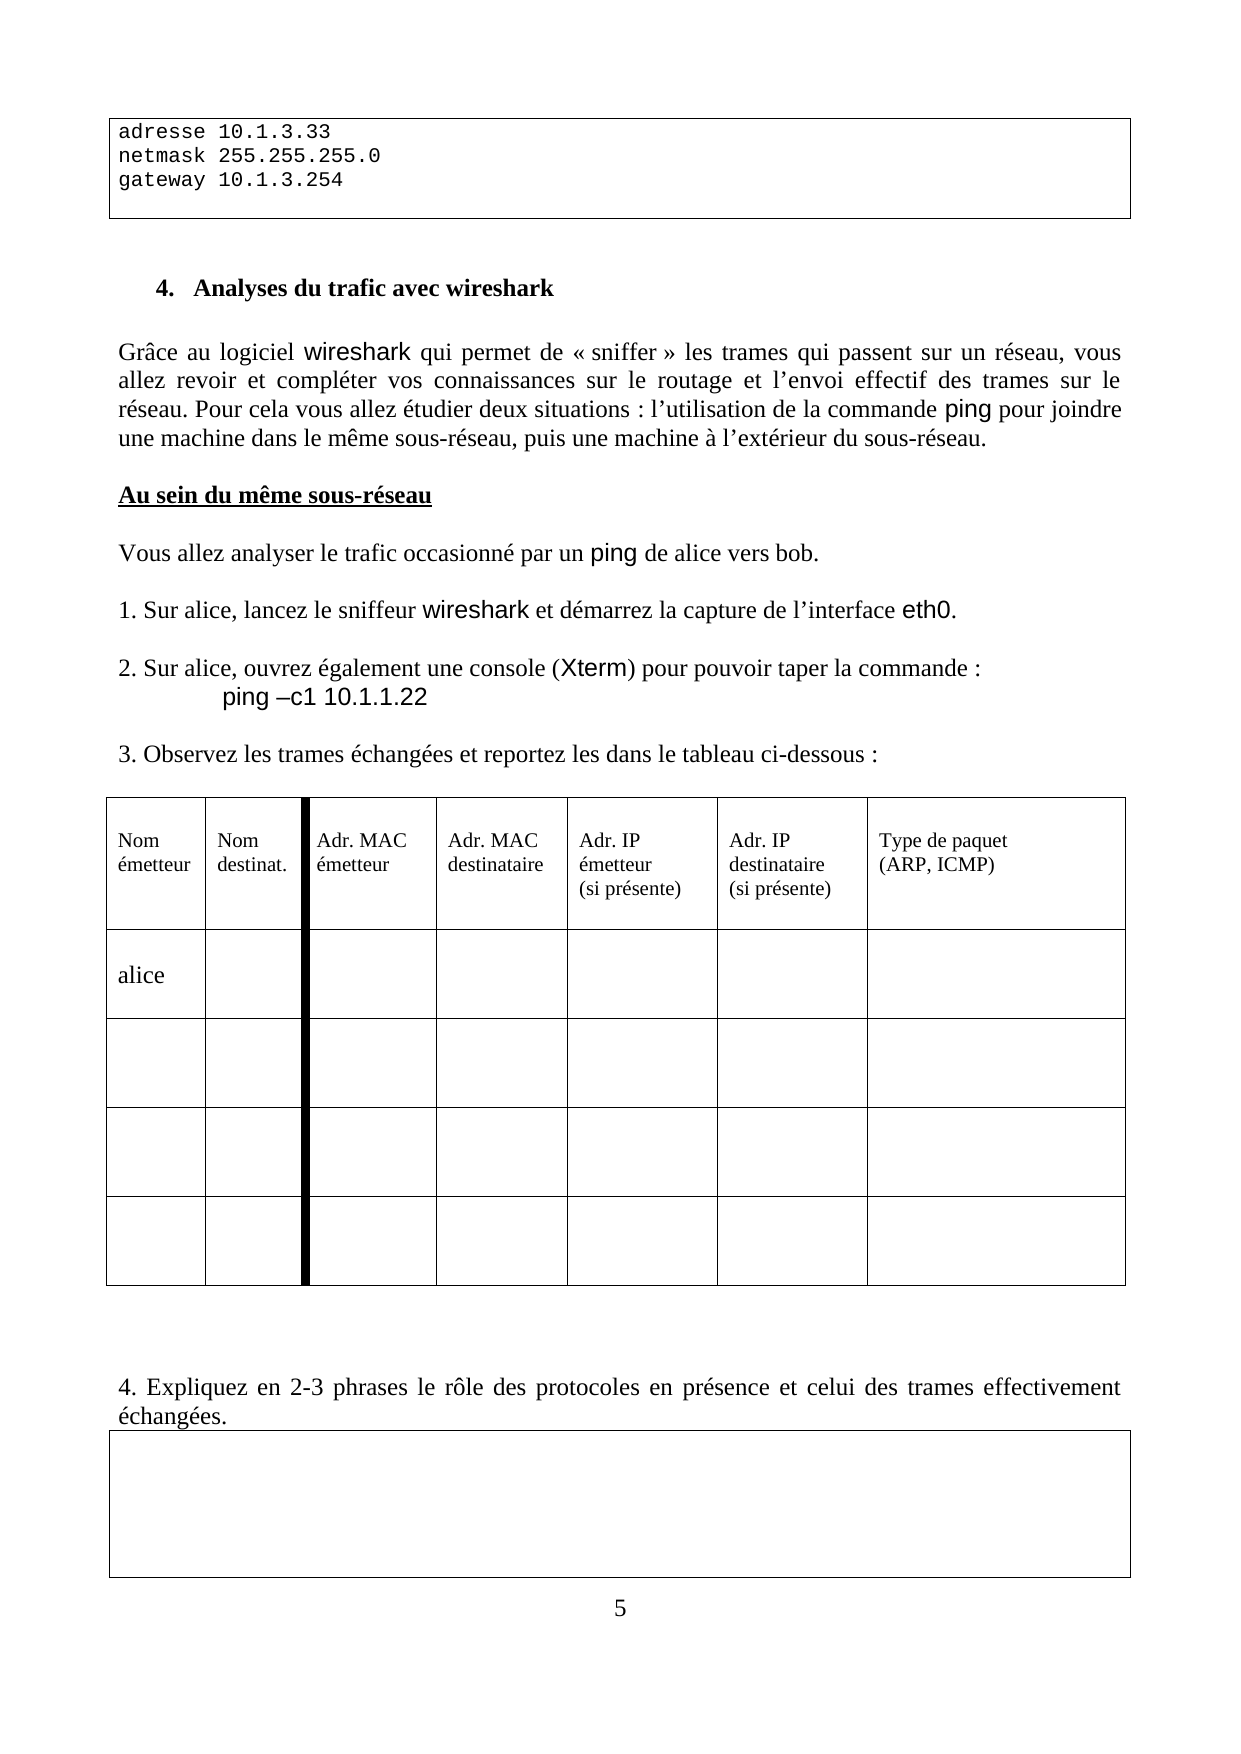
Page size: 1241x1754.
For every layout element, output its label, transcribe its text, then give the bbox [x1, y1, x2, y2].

table_cell [437, 1108, 567, 1196]
subtitle Analyses du trafic avec wireshark [156, 273, 1122, 301]
table_header Adr. MAC destinataire [437, 798, 567, 929]
table_cell [206, 1108, 301, 1196]
text ping –c1 10.1.1.22 [118, 682, 1122, 711]
table_cell [310, 930, 436, 1018]
table_cell [568, 930, 717, 1018]
table_cell [868, 930, 1125, 1018]
table_cell [107, 1108, 205, 1196]
text 4. Expliquez en 2-3 phrases le rôle des protocoles en présence et celui des trames effectivement échangées. [118, 1372, 1122, 1430]
table_header Nom émetteur [107, 798, 205, 929]
table_header Adr. IP destinataire (si présente) [718, 798, 867, 929]
table_cell [310, 1019, 436, 1107]
table_cell [206, 930, 301, 1018]
text gateway 10.1.3.254 [118, 168, 1122, 192]
table_cell [437, 1019, 567, 1107]
table_header Adr. MAC émetteur [310, 798, 436, 929]
table_cell [868, 1108, 1125, 1196]
table_cell [868, 1197, 1125, 1285]
table_header Type de paquet (ARP, ICMP) [868, 798, 1125, 929]
text 3. Observez les trames échangées et reportez les dans le tableau ci-dessous : [118, 739, 1122, 768]
table_cell [868, 1019, 1125, 1107]
table_cell [310, 1197, 436, 1285]
table_cell [310, 1108, 436, 1196]
text netmask 255.255.255.0 [118, 145, 1122, 168]
table_cell [718, 1019, 867, 1107]
table_cell [718, 1108, 867, 1196]
table_cell [206, 1197, 301, 1285]
table_cell [718, 1197, 867, 1285]
text Grâce au logiciel wireshark qui permet de « sniffer » les trames qui passent sur un réseau, vous allez revoir et compléter vos connaissances sur le routage et l’envoi effectif des trames sur le réseau. Pour cela vous allez étudier deux situations : l’utilisation de la commande ping pour joindre une machine dans le même sous-réseau, puis une machine à l’extérieur du sous-réseau. [118, 336, 1122, 452]
table_cell [568, 1108, 717, 1196]
table_cell [206, 1019, 301, 1107]
table_cell [107, 1019, 205, 1107]
text Vous allez analyser le trafic occasionné par un ping de alice vers bob. [118, 538, 1122, 567]
text Au sein du même sous-réseau [118, 480, 1122, 509]
table_cell [437, 930, 567, 1018]
table_cell [107, 1197, 205, 1285]
table_cell [437, 1197, 567, 1285]
table_cell [568, 1019, 717, 1107]
text 2. Sur alice, ouvrez également une console (Xterm) pour pouvoir taper la commande : [118, 653, 1122, 682]
table_header Adr. IP émetteur (si présente) [568, 798, 717, 929]
text 1. Sur alice, lancez le sniffeur wireshark et démarrez la capture de l’interface eth0. [118, 596, 1122, 624]
table_cell [718, 930, 867, 1018]
table_header Nom destinat. [206, 798, 301, 929]
table_cell alice [107, 930, 205, 1018]
text adresse 10.1.3.33 [110, 119, 1130, 145]
table_cell [568, 1197, 717, 1285]
